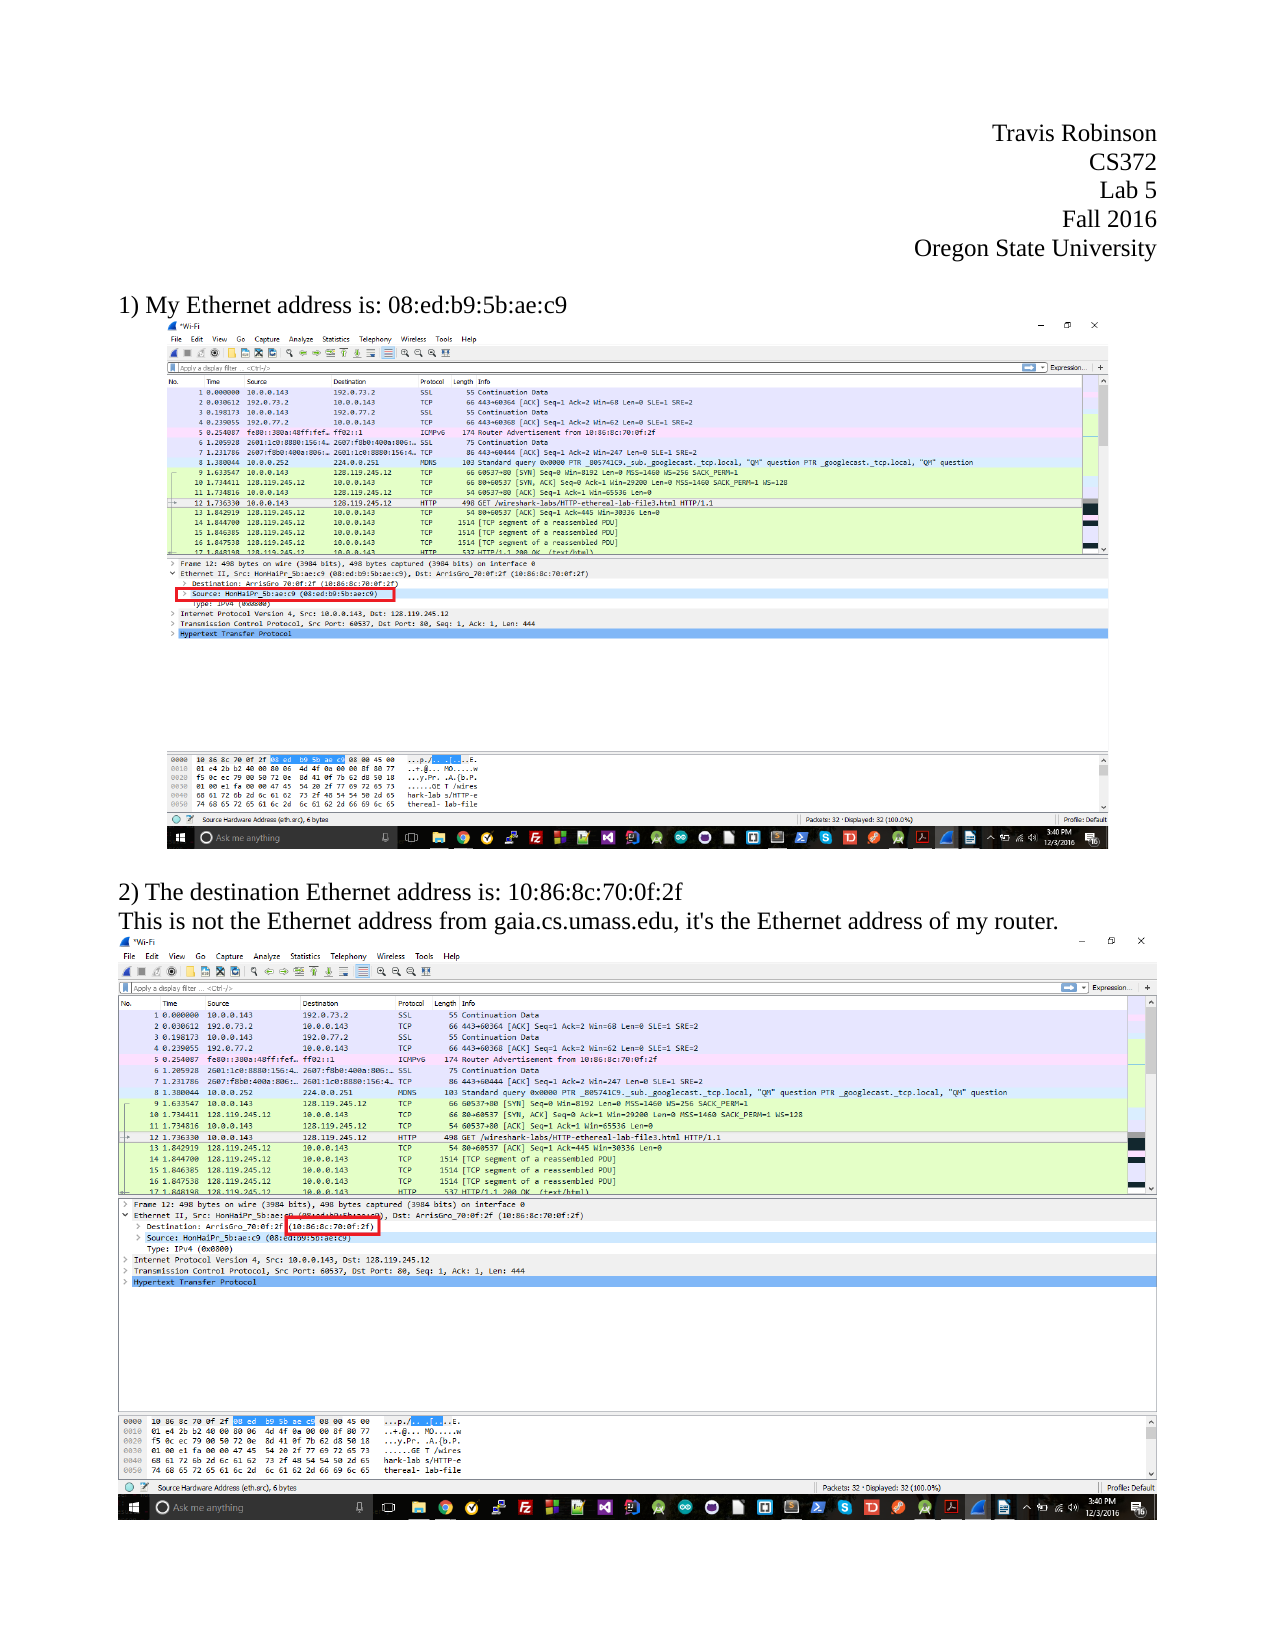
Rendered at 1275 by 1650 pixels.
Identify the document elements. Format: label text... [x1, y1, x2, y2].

text 1) My Ethernet address is: 08:ed:b9:5b:ae:c9 [118, 291, 1157, 319]
picture [167, 319, 1109, 849]
text CS372 [118, 147, 1157, 176]
text 2) The destination Ethernet address is: 10:86:8c:70:0f:2f [118, 877, 1157, 906]
text Oregon State University [118, 233, 1157, 262]
text Fall 2016 [118, 204, 1157, 233]
text Travis Robinson [118, 118, 1157, 147]
text Lab 5 [118, 176, 1157, 204]
picture [118, 935, 1157, 1520]
text This is not the Ethernet address from gaia.cs.umass.edu, it's the Ethernet address of my router. [118, 906, 1157, 935]
